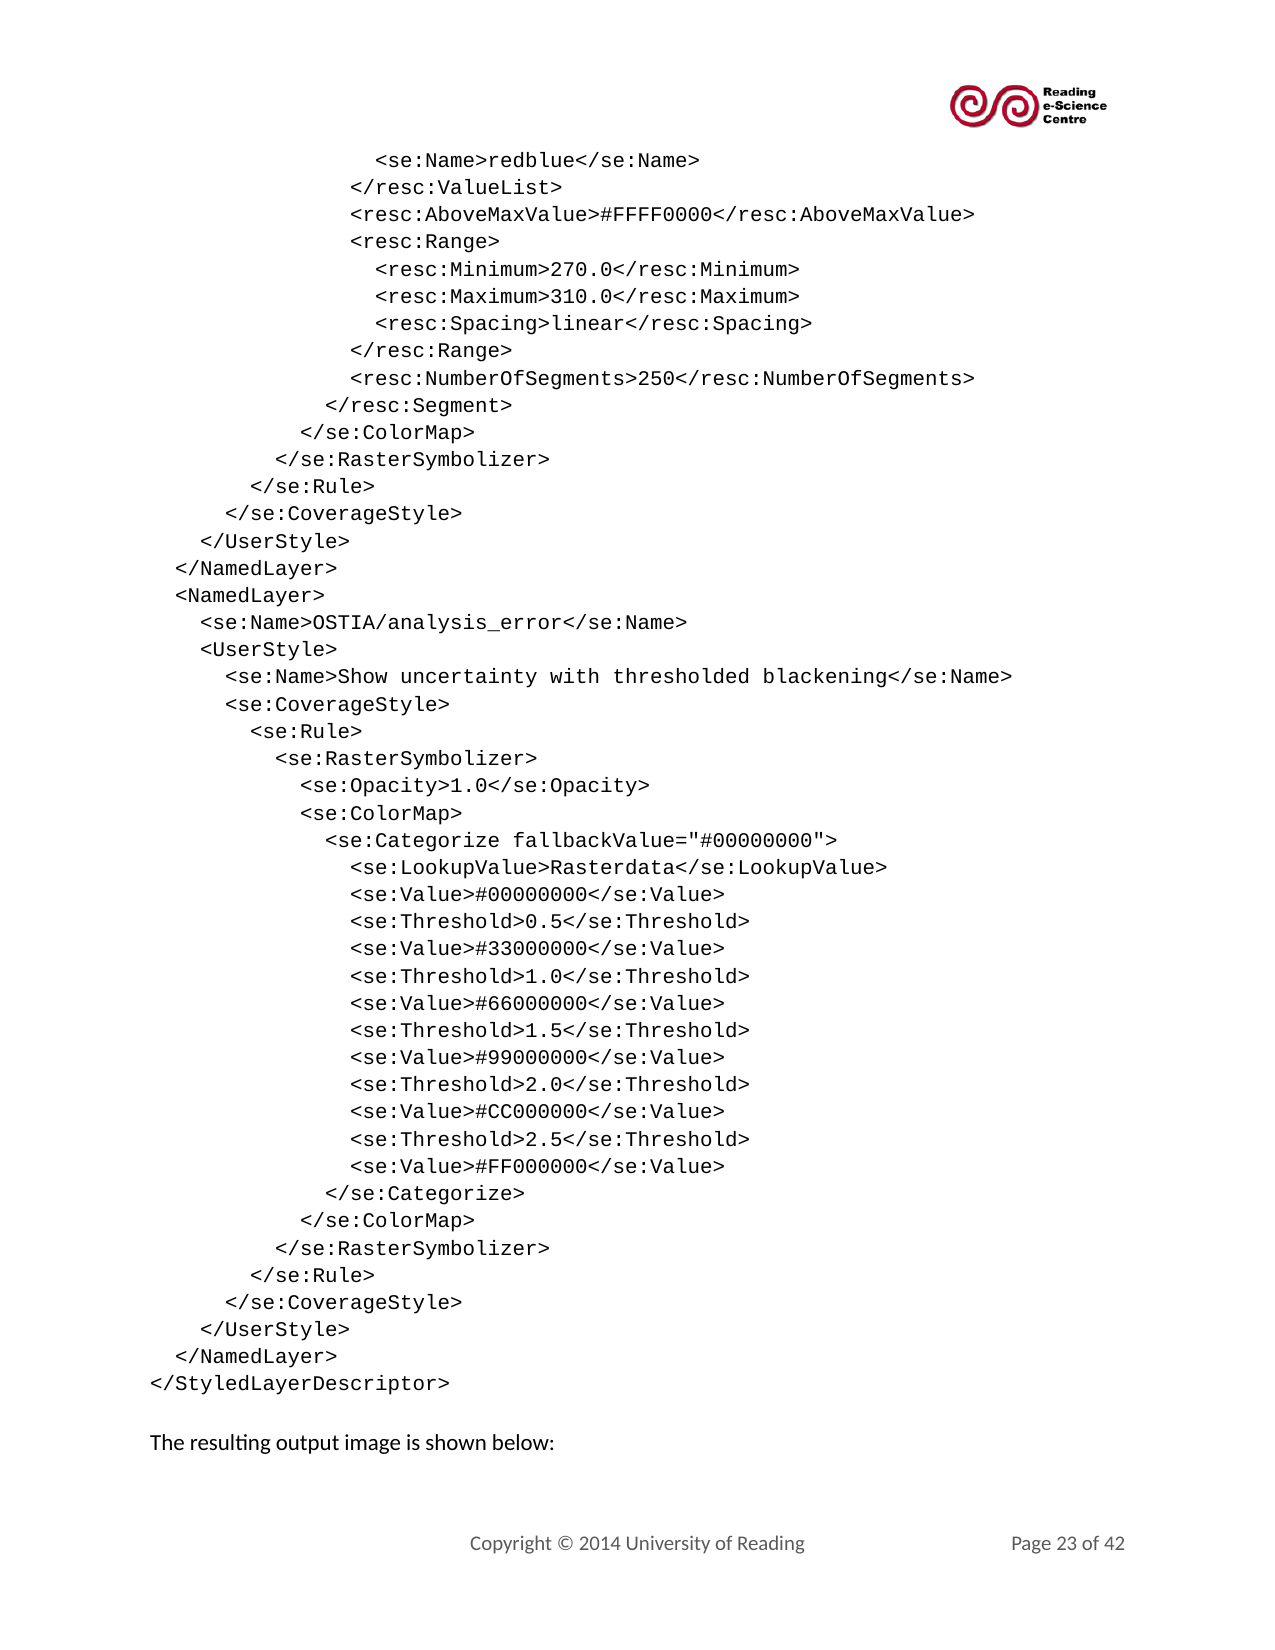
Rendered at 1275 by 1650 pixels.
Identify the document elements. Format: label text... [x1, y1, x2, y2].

text <se:Value>#00000000</se:Value> [150, 884, 1125, 908]
text <NamedLayer> [150, 585, 1125, 609]
picture [949, 81, 1110, 131]
text <se:Categorize fallbackValue="#00000000"> [150, 830, 1125, 853]
text <se:RasterSymbolizer> [150, 748, 1125, 772]
text </se:ColorMap> [150, 422, 1125, 446]
text <se:Rule> [150, 721, 1125, 744]
text </resc:Segment> [150, 395, 1125, 418]
text <resc:AboveMaxValue>#FFFF0000</resc:AboveMaxValue> [150, 204, 1125, 228]
text </UserStyle> [150, 531, 1125, 554]
text <se:Value>#FF000000</se:Value> [150, 1156, 1125, 1179]
text </StyledLayerDescriptor> [150, 1373, 1125, 1397]
text </se:CoverageStyle> [150, 503, 1125, 527]
text </resc:Range> [150, 340, 1125, 364]
text <se:Value>#66000000</se:Value> [150, 993, 1125, 1016]
text <se:Threshold>2.0</se:Threshold> [150, 1074, 1125, 1098]
text <se:Threshold>0.5</se:Threshold> [150, 911, 1125, 935]
text <se:Name>OSTIA/analysis_error</se:Name> [150, 612, 1125, 636]
text <se:Threshold>2.5</se:Threshold> [150, 1129, 1125, 1152]
text </se:Rule> [150, 476, 1125, 500]
text <se:ColorMap> [150, 802, 1125, 826]
text <se:Opacity>1.0</se:Opacity> [150, 775, 1125, 799]
text <se:Value>#33000000</se:Value> [150, 938, 1125, 962]
text </se:RasterSymbolizer> [150, 449, 1125, 473]
text <se:Value>#99000000</se:Value> [150, 1047, 1125, 1071]
text <se:Name>redblue</se:Name> [150, 150, 1125, 174]
text <resc:Spacing>linear</resc:Spacing> [150, 313, 1125, 337]
text The resulting output image is shown below: [150, 1428, 1125, 1456]
text </resc:ValueList> [150, 177, 1125, 201]
text <resc:Range> [150, 232, 1125, 255]
text <se:Threshold>1.5</se:Threshold> [150, 1020, 1125, 1044]
text <resc:NumberOfSegments>250</resc:NumberOfSegments> [150, 367, 1125, 391]
text </NamedLayer> [150, 558, 1125, 581]
text <resc:Maximum>310.0</resc:Maximum> [150, 286, 1125, 309]
text <se:CoverageStyle> [150, 694, 1125, 717]
text <se:LookupValue>Rasterdata</se:LookupValue> [150, 857, 1125, 881]
text </se:CoverageStyle> [150, 1292, 1125, 1316]
text <resc:Minimum>270.0</resc:Minimum> [150, 259, 1125, 282]
text </se:Rule> [150, 1265, 1125, 1288]
text <se:Name>Show uncertainty with thresholded blackening</se:Name> [150, 667, 1125, 690]
text </UserStyle> [150, 1319, 1125, 1343]
text </se:ColorMap> [150, 1210, 1125, 1234]
text <se:Threshold>1.0</se:Threshold> [150, 966, 1125, 989]
text </se:RasterSymbolizer> [150, 1237, 1125, 1261]
text </NamedLayer> [150, 1346, 1125, 1370]
text <UserStyle> [150, 639, 1125, 663]
text </se:Categorize> [150, 1183, 1125, 1207]
text <se:Value>#CC000000</se:Value> [150, 1102, 1125, 1125]
